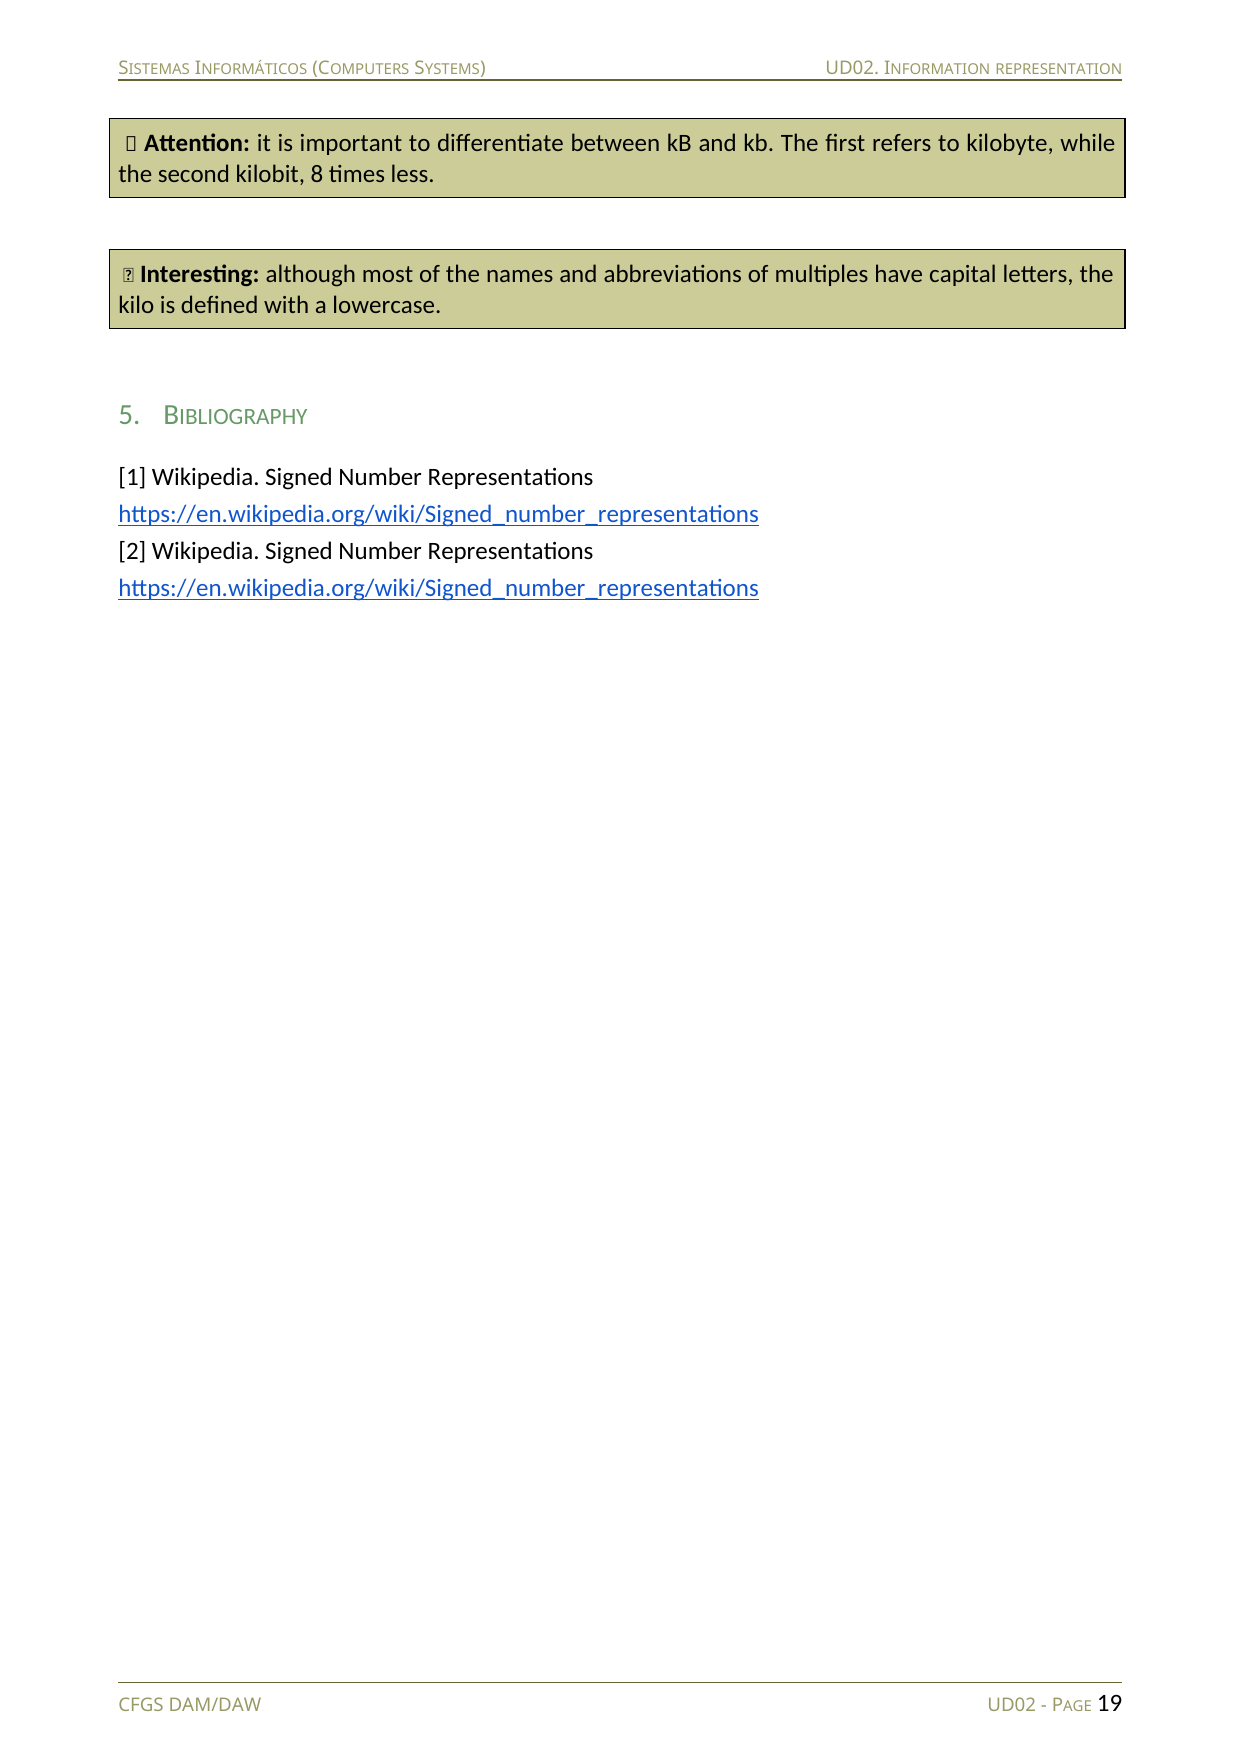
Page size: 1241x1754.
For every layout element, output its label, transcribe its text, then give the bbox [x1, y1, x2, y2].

text ❕ Attention: it is important to differentiate between kB and kb. The first refers to kilobyte, while the second kilobit, 8 times less. [110, 119, 1124, 197]
text [1] Wikipedia. Signed Number Representations [118, 462, 1122, 492]
subtitle Bibliography [118, 396, 1122, 431]
text https://en.wikipedia.org/wiki/Signed_number_representations [118, 498, 1122, 529]
text https://en.wikipedia.org/wiki/Signed_number_representations [118, 572, 1122, 603]
text [2] Wikipedia. Signed Number Representations [118, 536, 1122, 566]
text 💬 Interesting: although most of the names and abbreviations of multiples have capital letters, the kilo is defined with a lowercase. [110, 250, 1124, 328]
